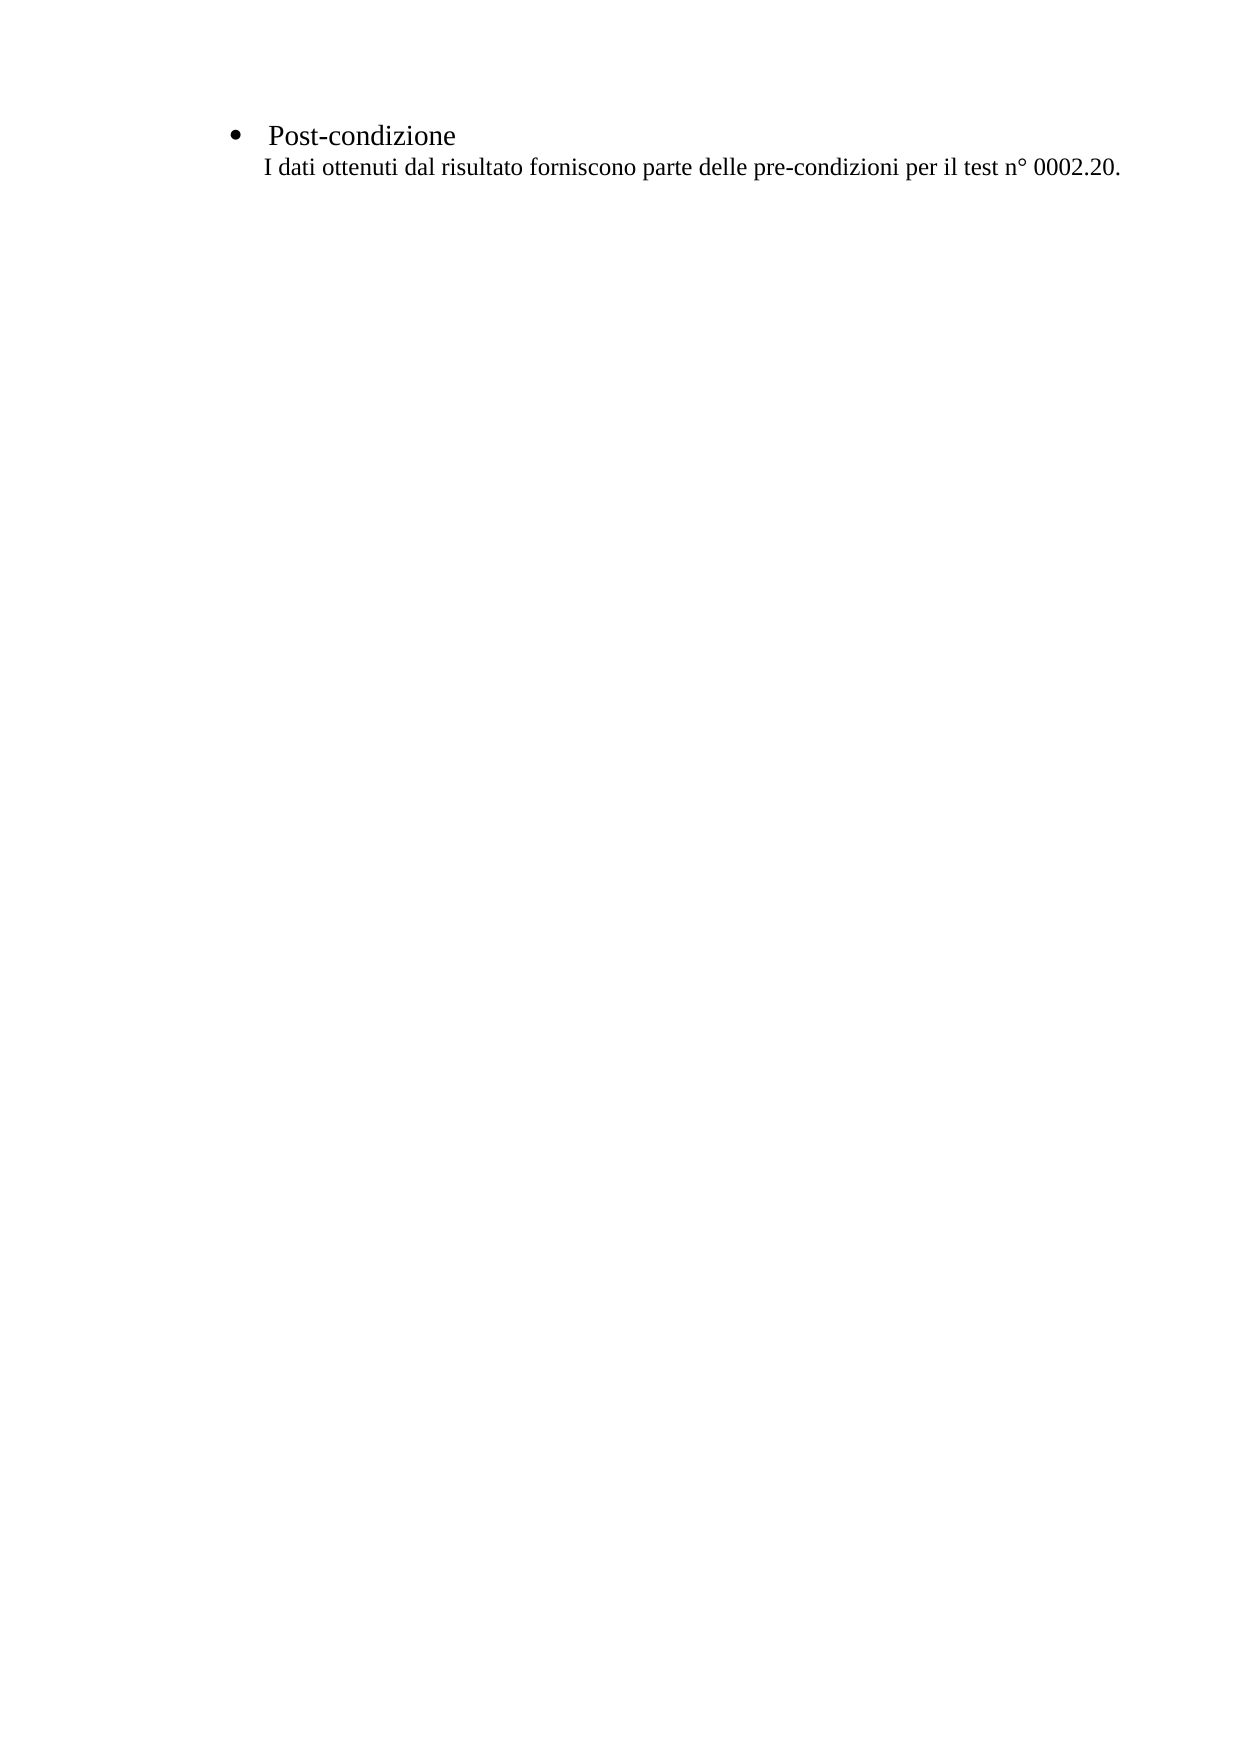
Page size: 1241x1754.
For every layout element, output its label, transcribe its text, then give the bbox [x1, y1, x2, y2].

list Post-condizione [231, 118, 1122, 152]
text I dati ottenuti dal risultato forniscono parte delle pre-condizioni per il test n° 0002.20. [263, 152, 1122, 181]
